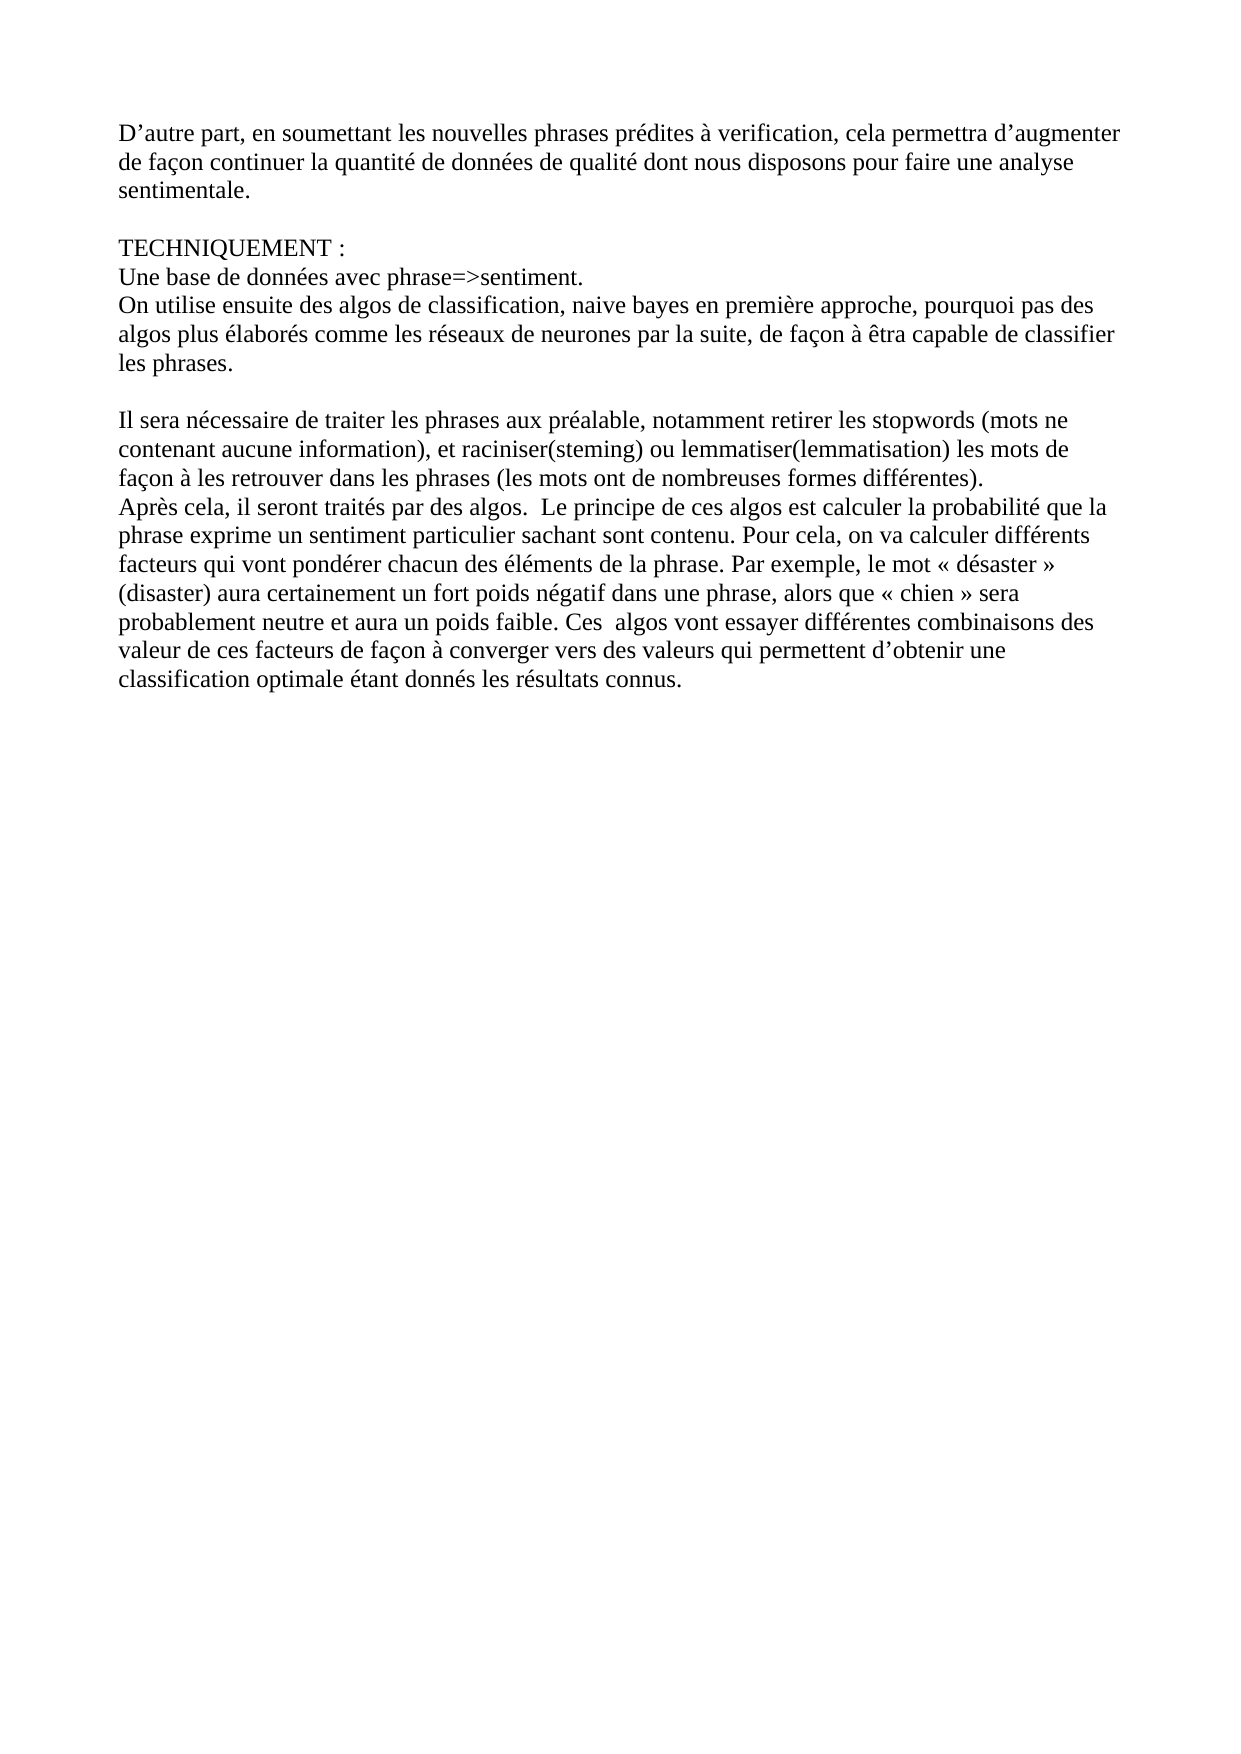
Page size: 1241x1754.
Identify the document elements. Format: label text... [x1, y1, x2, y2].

text Une base de données avec phrase=>sentiment. [118, 262, 1122, 291]
text TECHNIQUEMENT : [118, 233, 1122, 262]
text Après cela, il seront traités par des algos. Le principe de ces algos est calculer la probabilité que la phrase exprime un sentiment particulier sachant sont contenu. Pour cela, on va calculer différents facteurs qui vont pondérer chacun des éléments de la phrase. Par exemple, le mot « désaster » (disaster) aura certainement un fort poids négatif dans une phrase, alors que « chien » sera probablement neutre et aura un poids faible. Ces algos vont essayer différentes combinaisons des valeur de ces facteurs de façon à converger vers des valeurs qui permettent d’obtenir une classification optimale étant donnés les résultats connus. [118, 492, 1122, 693]
text On utilise ensuite des algos de classification, naive bayes en première approche, pourquoi pas des algos plus élaborés comme les réseaux de neurones par la suite, de façon à êtra capable de classifier les phrases. [118, 291, 1122, 377]
text Il sera nécessaire de traiter les phrases aux préalable, notamment retirer les stopwords (mots ne contenant aucune information), et raciniser(steming) ou lemmatiser(lemmatisation) les mots de façon à les retrouver dans les phrases (les mots ont de nombreuses formes différentes). [118, 406, 1122, 492]
text D’autre part, en soumettant les nouvelles phrases prédites à verification, cela permettra d’augmenter de façon continuer la quantité de données de qualité dont nous disposons pour faire une analyse sentimentale. [118, 118, 1122, 204]
